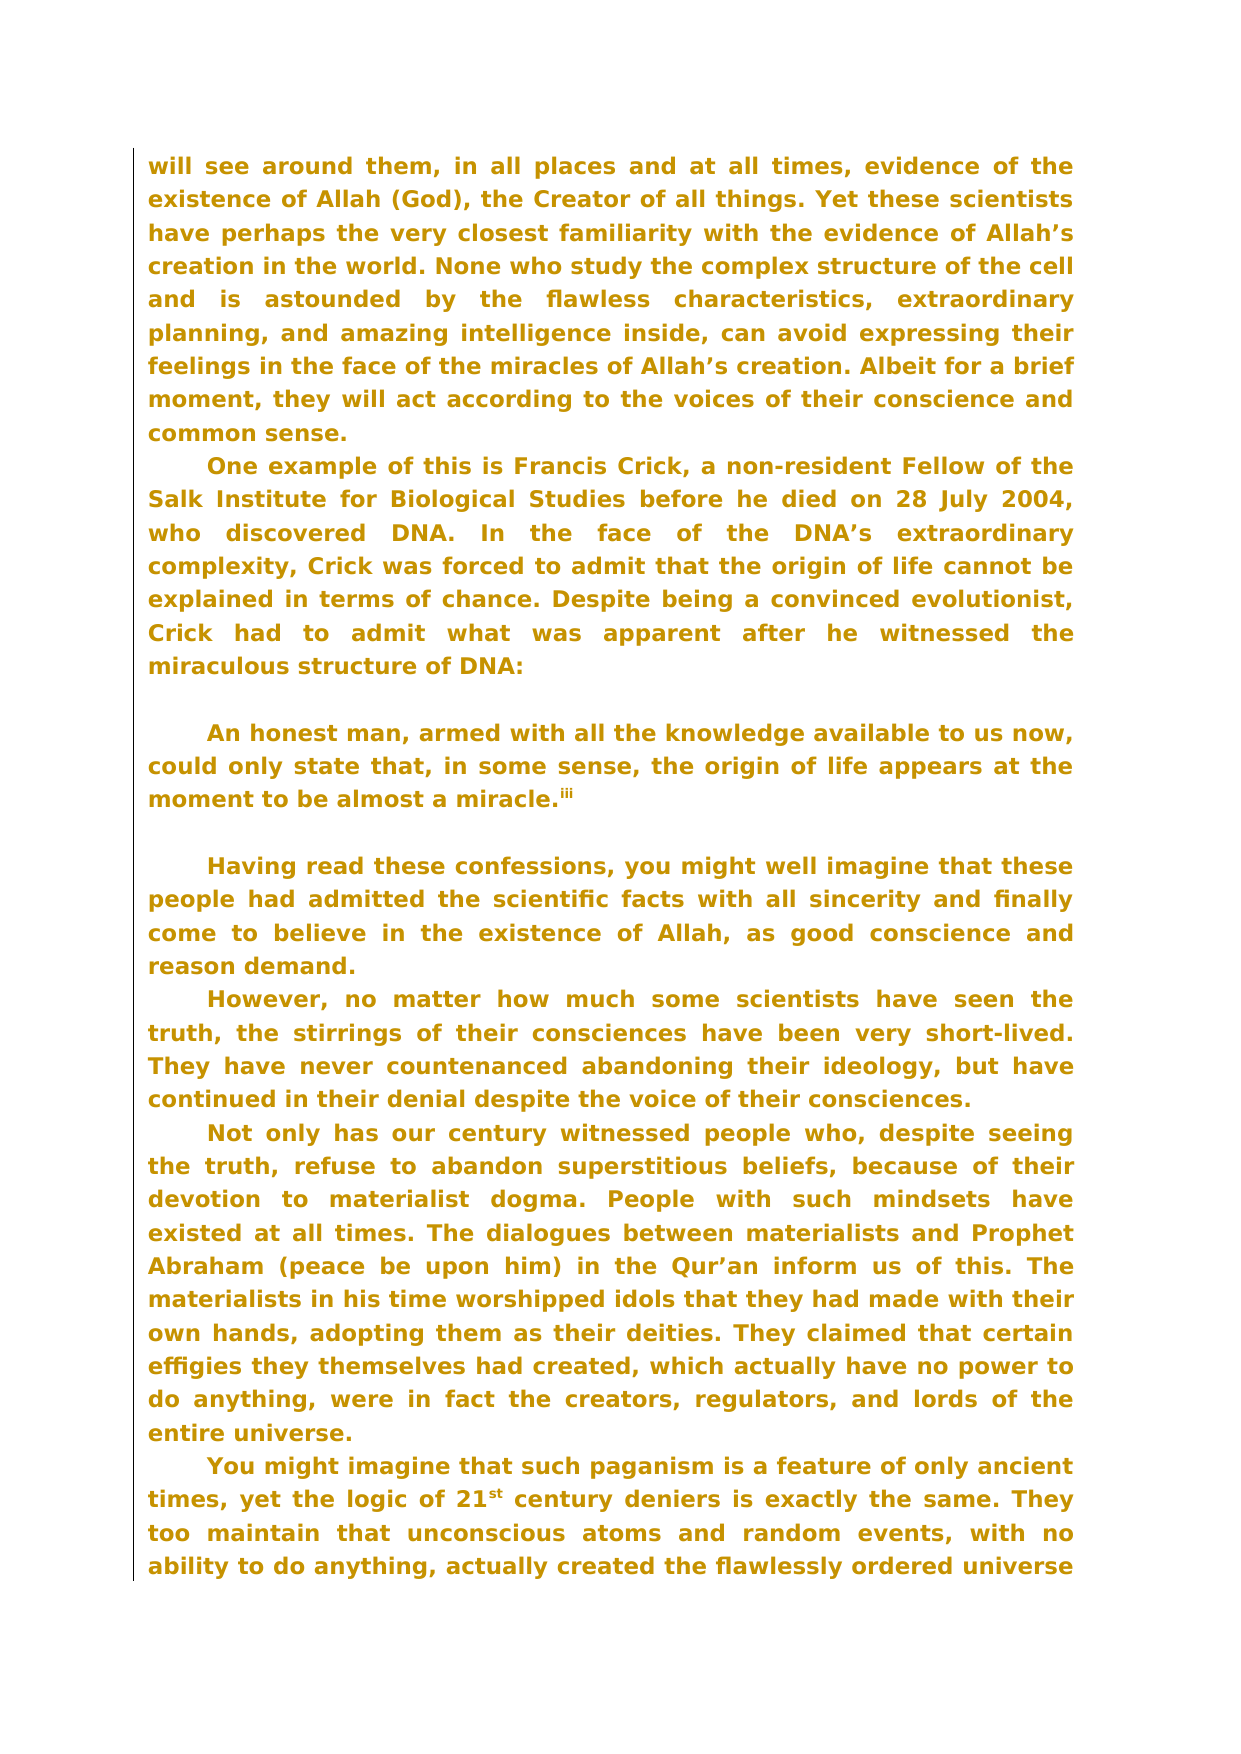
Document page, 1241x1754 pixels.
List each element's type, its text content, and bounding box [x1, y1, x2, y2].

text Having read these confessions, you might well imagine that these people had admitted the scientific facts with all sincerity and finally come to believe in the existence of Allah, as good conscience and reason demand. [148, 848, 1075, 981]
text You might imagine that such paganism is a feature of only ancient times, yet the logic of 21st century deniers is exactly the same. They too maintain that unconscious atoms and random events, with no ability to do anything, actually created the flawlessly ordered universe [148, 1448, 1075, 1581]
text However, no matter how much some scientists have seen the truth, the stirrings of their consciences have been very short-lived. They have never countenanced abandoning their ideology, but have continued in their denial despite the voice of their consciences. [148, 981, 1075, 1114]
text Not only has our century witnessed people who, despite seeing the truth, refuse to abandon superstitious beliefs, because of their devotion to materialist dogma. People with such mindsets have existed at all times. The dialogues between materialists and Prophet Abraham (peace be upon him) in the Qur’an inform us of this. The materialists in his time worshipped idols that they had made with their own hands, adopting them as their deities. They claimed that certain effigies they themselves had created, which actually have no power to do anything, were in fact the creators, regulators, and lords of the entire universe. [148, 1114, 1075, 1448]
text One example of this is Francis Crick, a non-resident Fellow of the Salk Institute for Biological Studies before he died on 28 July 2004, who discovered DNA. In the face of the DNA’s extraordinary complexity, Crick was forced to admit that the origin of life cannot be explained in terms of chance. Despite being a convinced evolutionist, Crick had to admit what was apparent after he witnessed the miraculous structure of DNA: [148, 448, 1075, 681]
text An honest man, armed with all the knowledge available to us now, could only state that, in some sense, the origin of life appears at the moment to be almost a miracle. [148, 714, 1075, 814]
text will see around them, in all places and at all times, evidence of the existence of Allah (God), the Creator of all things. Yet these scientists have perhaps the very closest familiarity with the evidence of Allah’s creation in the world. None who study the complex structure of the cell and is astounded by the flawless characteristics, extraordinary planning, and amazing intelligence inside, can avoid expressing their feelings in the face of the miracles of Allah’s creation. Albeit for a brief moment, they will act according to the voices of their conscience and common sense. [148, 148, 1075, 448]
